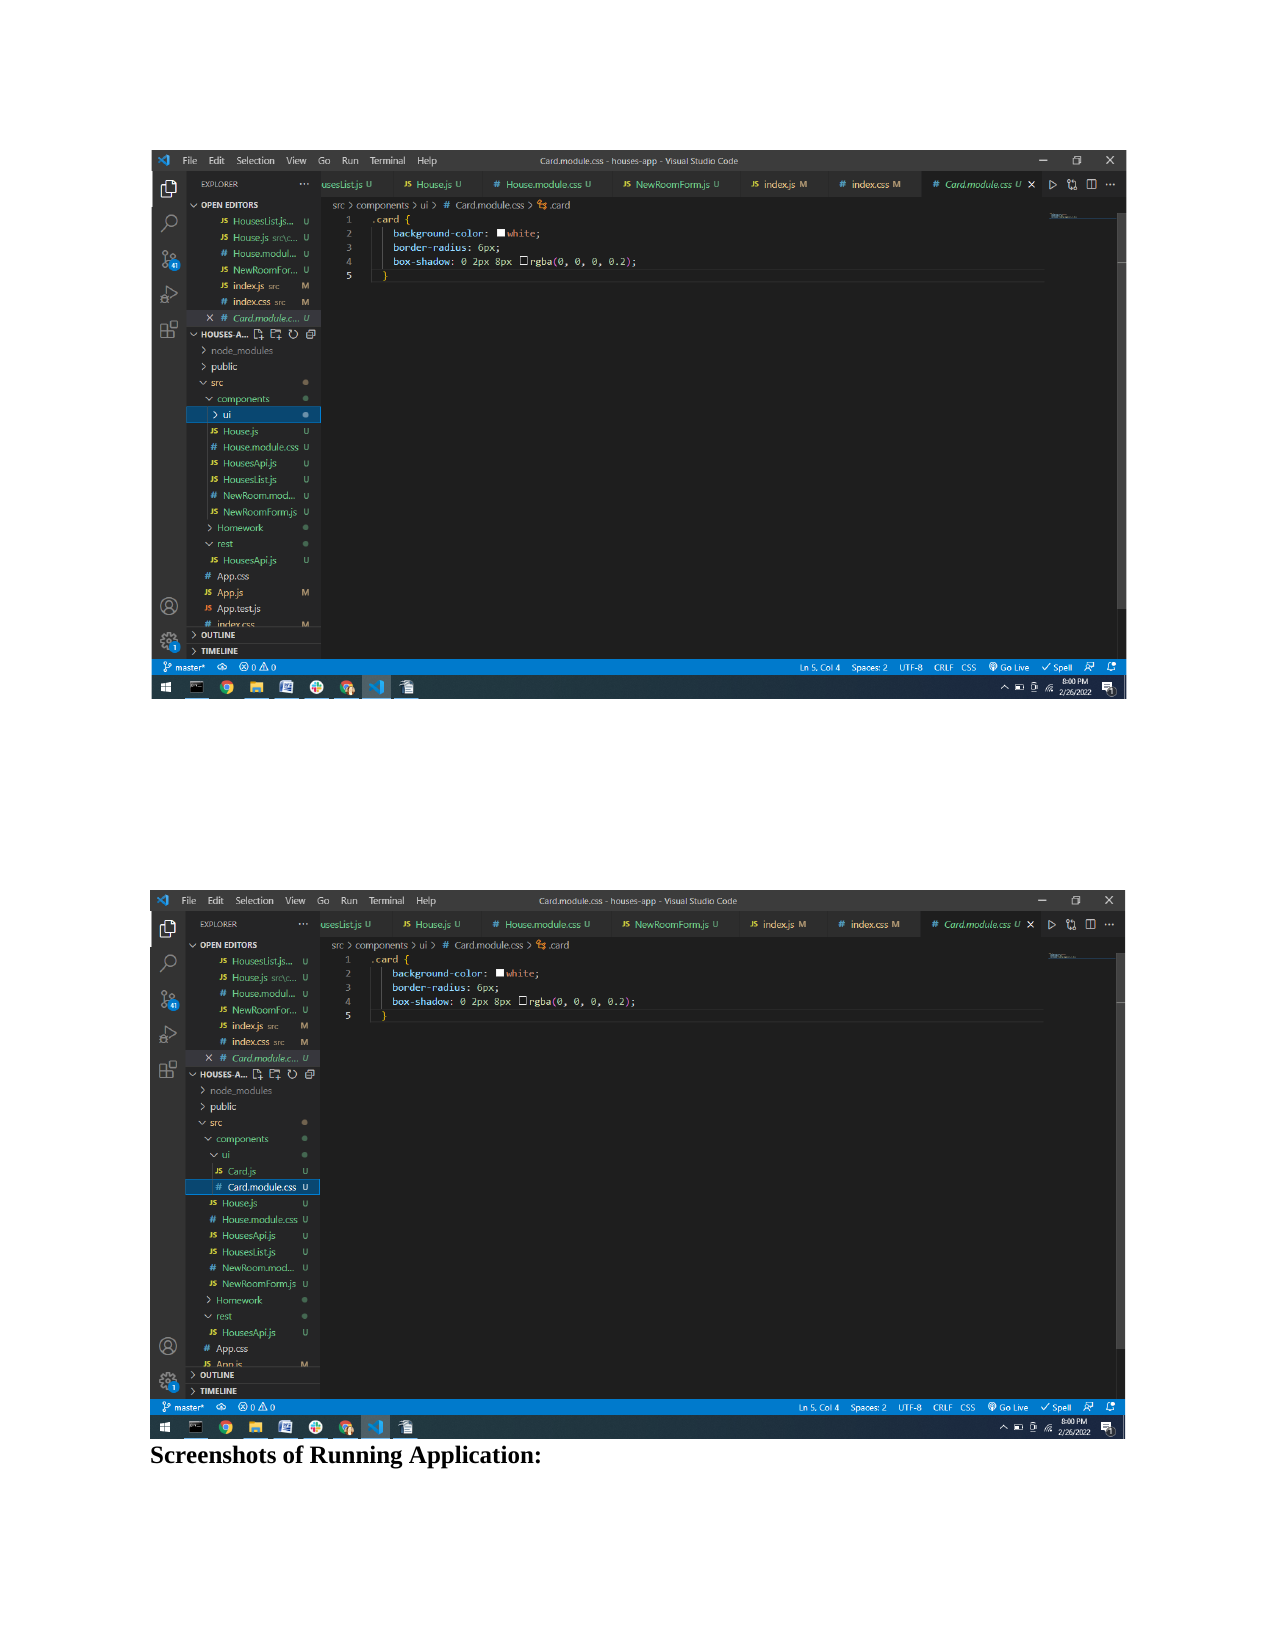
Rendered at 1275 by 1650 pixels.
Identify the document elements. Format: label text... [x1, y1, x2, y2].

picture [151, 150, 1127, 699]
picture [150, 890, 1125, 1439]
text Screenshots of Running Application: [150, 1439, 1125, 1469]
